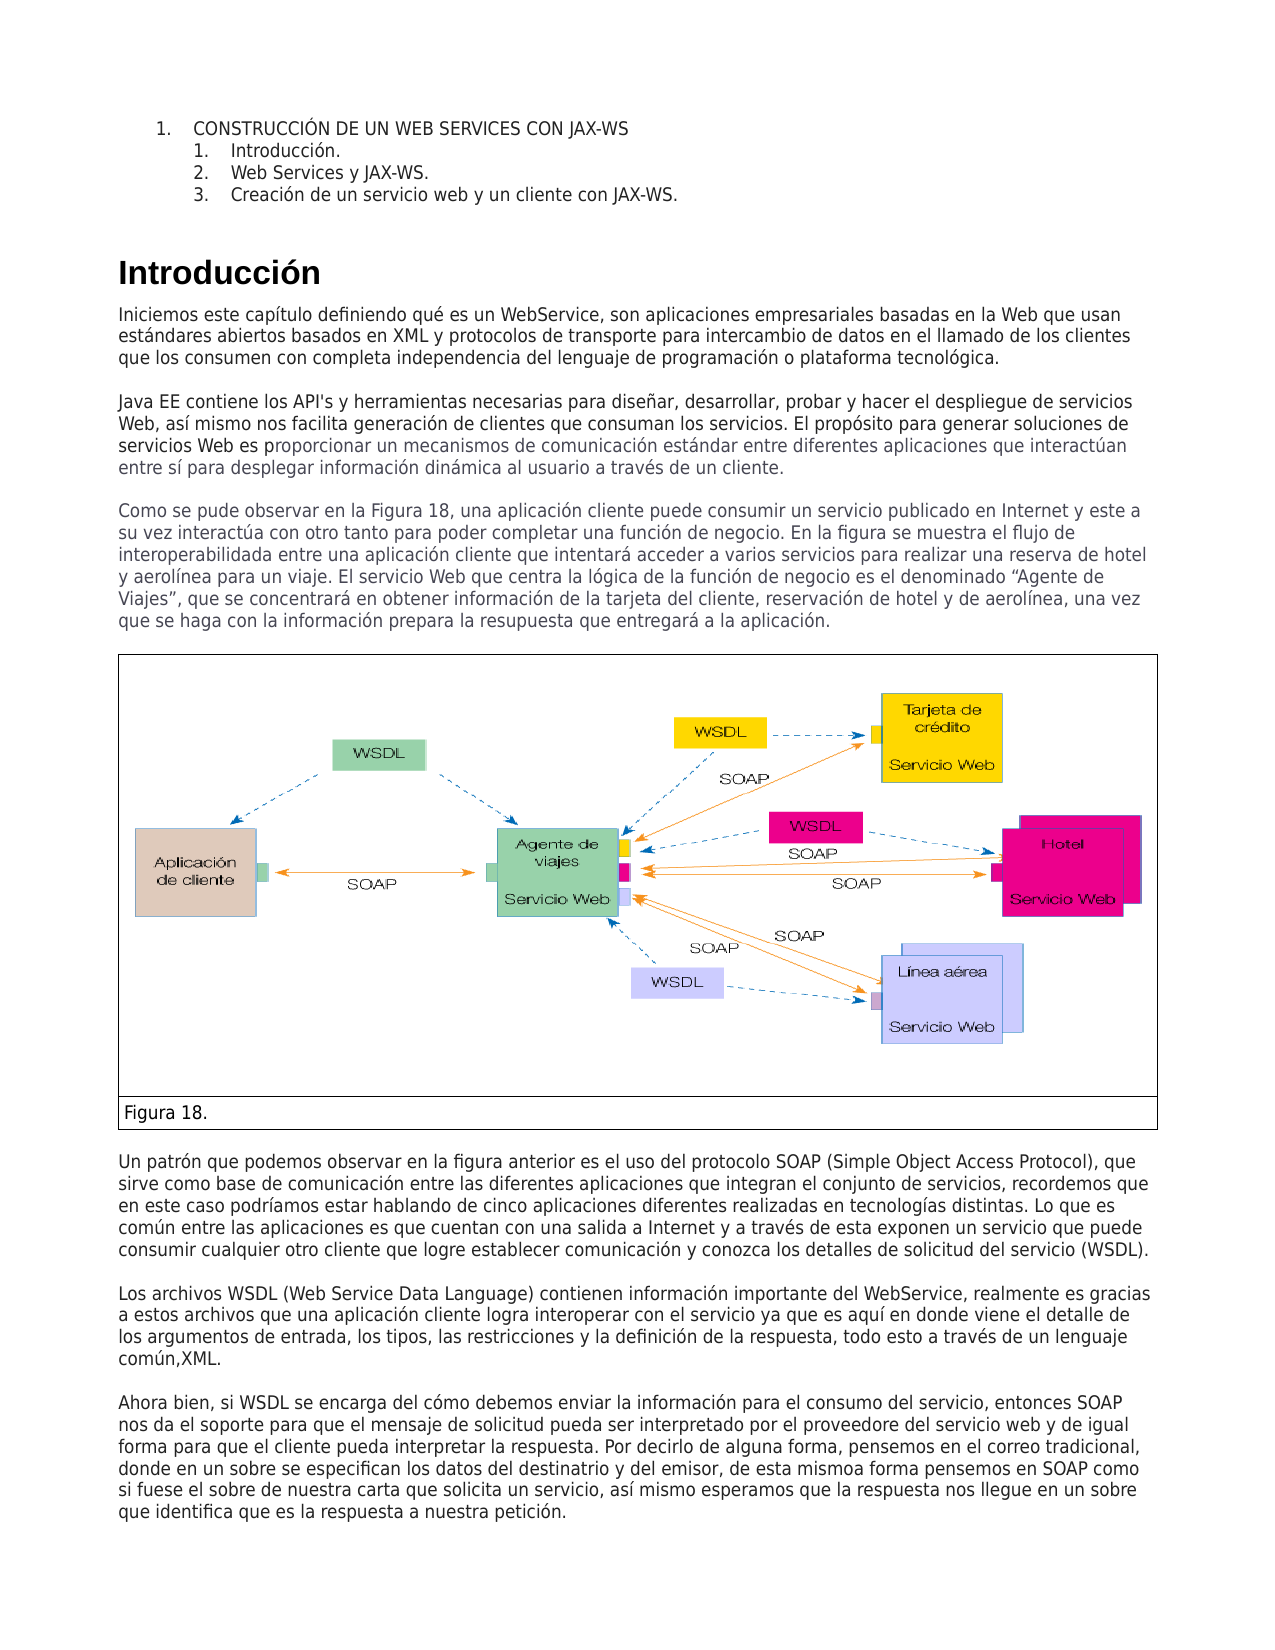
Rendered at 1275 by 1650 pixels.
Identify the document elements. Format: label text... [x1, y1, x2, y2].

table_header [119, 655, 1157, 1096]
text Java EE contiene los API's y herramientas necesarias para diseñar, desarrollar, probar y hacer el despliegue de servicios Web, así mismo nos facilita generación de clientes que consuman los servicios. El propósito para generar soluciones de servicios Web es proporcionar un mecanismos de comunicación estándar entre diferentes aplicaciones que interactúan entre sí para desplegar información dinámica al usuario a través de un cliente. [118, 391, 1157, 479]
text Ahora bien, si WSDL se encarga del cómo debemos enviar la información para el consumo del servicio, entonces SOAP nos da el soporte para que el mensaje de solicitud pueda ser interpretado por el proveedore del servicio web y de igual forma para que el cliente pueda interpretar la respuesta. Por decirlo de alguna forma, pensemos en el correo tradicional, donde en un sobre se especifican los datos del destinatrio y del emisor, de esta mismoa forma pensemos en SOAP como si fuese el sobre de nuestra carta que solicita un servicio, así mismo esperamos que la respuesta nos llegue en un sobre que identifica que es la respuesta a nuestra petición. [118, 1392, 1157, 1523]
table_cell Figura 18. [119, 1097, 1157, 1129]
list Introducción. [193, 140, 1157, 162]
text Los archivos WSDL (Web Service Data Language) contienen información importante del WebService, realmente es gracias a estos archivos que una aplicación cliente logra interoperar con el servicio ya que es aquí en donde viene el detalle de los argumentos de entrada, los tipos, las restricciones y la definición de la respuesta, todo esto a través de un lenguaje común,XML. [118, 1282, 1157, 1370]
list Creación de un servicio web y un cliente con JAX-WS. [193, 184, 1157, 206]
text Como se pude observar en la Figura 18, una aplicación cliente puede consumir un servicio publicado en Internet y este a su vez interactúa con otro tanto para poder completar una función de negocio. En la figura se muestra el flujo de interoperabilidada entre una aplicación cliente que intentará acceder a varios servicios para realizar una reserva de hotel y aerolínea para un viaje. El servicio Web que centra la lógica de la función de negocio es el denominado “Agente de Viajes”, que se concentrará en obtener información de la tarjeta del cliente, reservación de hotel y de aerolínea, una vez que se haga con la información prepara la resupuesta que entregará a la aplicación. [118, 501, 1157, 632]
list CONSTRUCCIÓN DE UN WEB SERVICES CON JAX-WS [156, 118, 1157, 140]
text Un patrón que podemos observar en la figura anterior es el uso del protocolo SOAP (Simple Object Access Protocol), que sirve como base de comunicación entre las diferentes aplicaciones que integran el conjunto de servicios, recordemos que en este caso podríamos estar hablando de cinco aplicaciones diferentes realizadas en tecnologías distintas. Lo que es común entre las aplicaciones es que cuentan con una salida a Internet y a través de esta exponen un servicio que puede consumir cualquier otro cliente que logre establecer comunicación y conozca los detalles de solicitud del servicio (WSDL). [118, 1151, 1157, 1261]
text Iniciemos este capítulo definiendo qué es un WebService, son aplicaciones empresariales basadas en la Web que usan estándares abiertos basados en XML y protocolos de transporte para intercambio de datos en el llamado de los clientes que los consumen con completa independencia del lenguaje de programación o plataforma tecnológica. [118, 304, 1157, 369]
subtitle Introducción [118, 252, 1157, 291]
picture [135, 693, 1142, 1044]
list Web Services y JAX-WS. [193, 162, 1157, 184]
